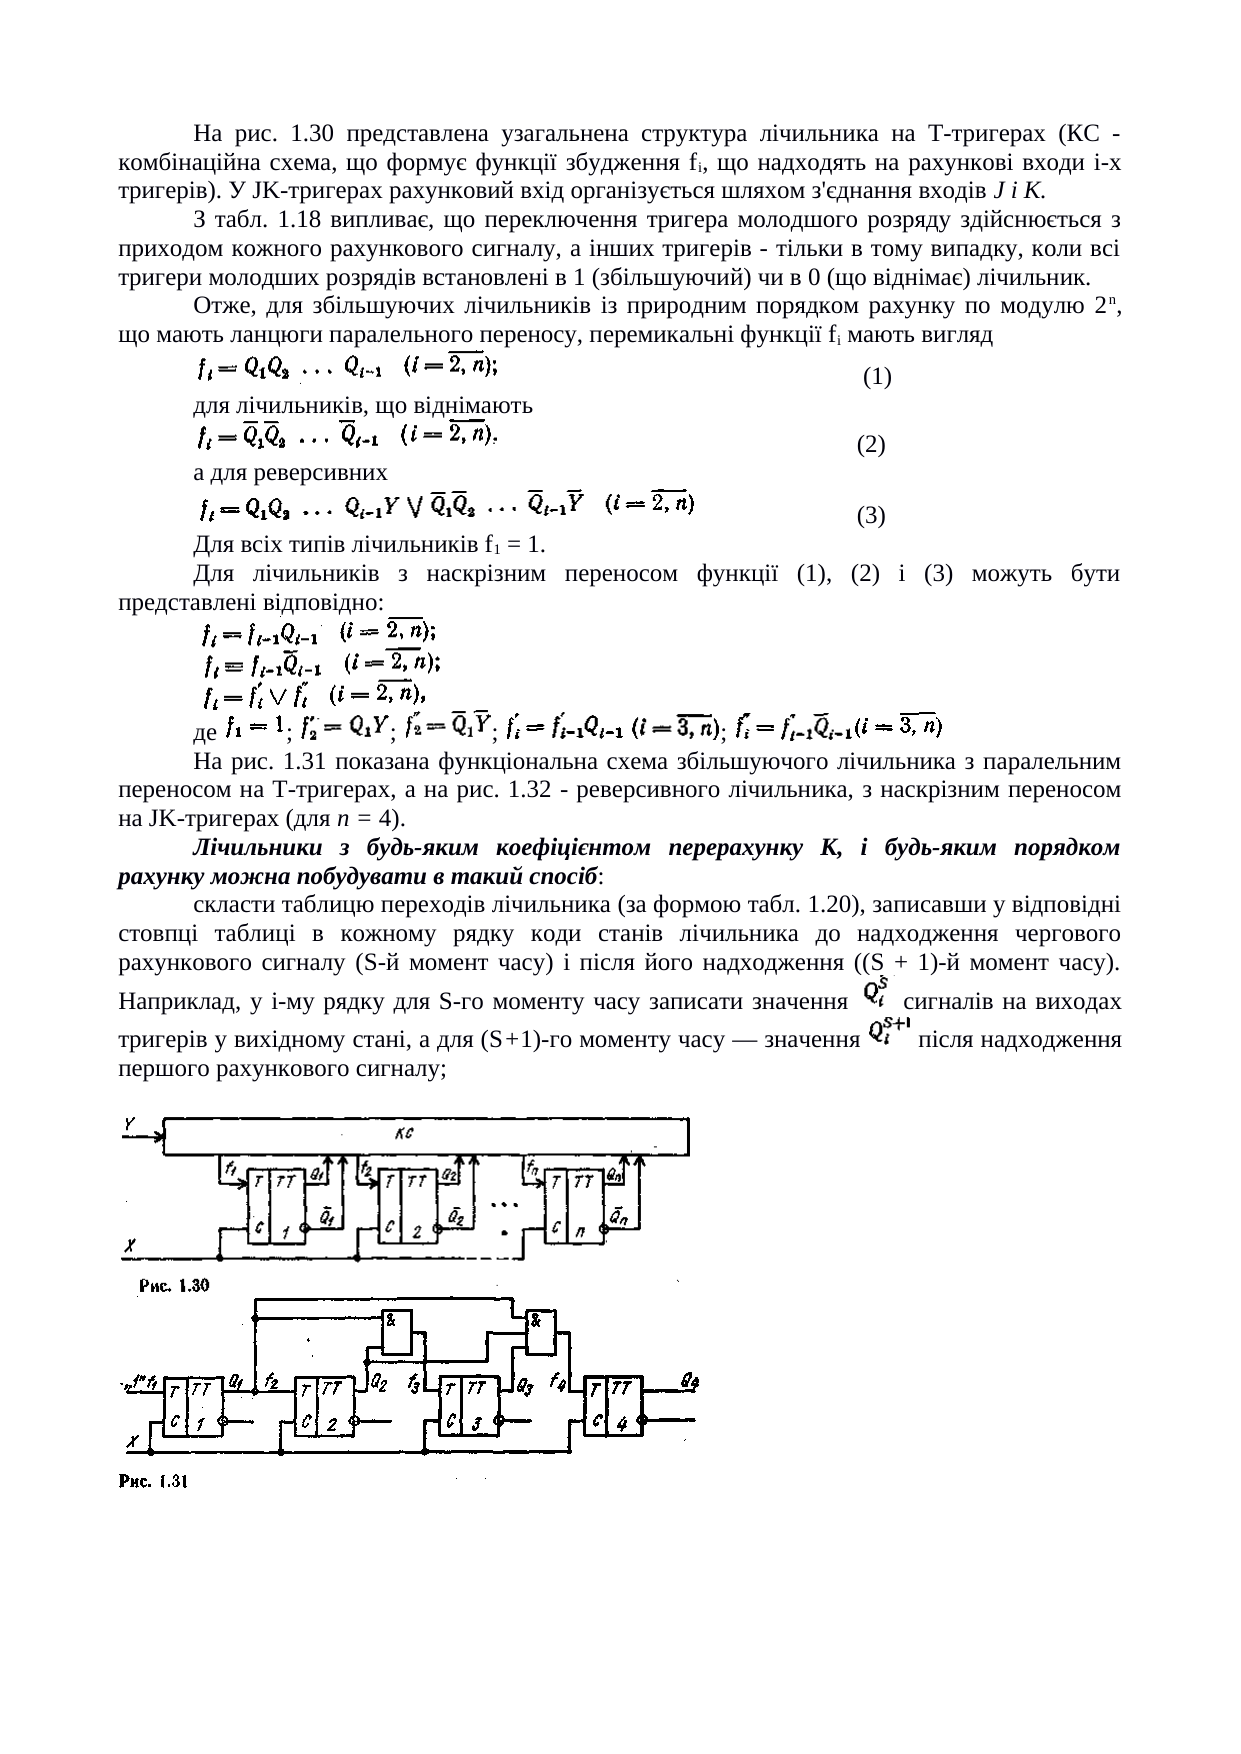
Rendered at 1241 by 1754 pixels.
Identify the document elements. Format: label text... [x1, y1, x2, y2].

picture [223, 712, 286, 741]
text для лічильників, що віднімають [118, 390, 1122, 419]
picture [629, 712, 721, 741]
text Отже, для збільшуючих лічильників із природним порядком рахунку по модулю 2n, що мають ланцюги паралельного переносу, перемикальні функції fi мають вигляд [118, 291, 1122, 348]
text Для всіх типів лічильників f1 = 1. [118, 529, 1122, 558]
text а для реверсивних [118, 457, 1122, 486]
picture [118, 1110, 703, 1490]
text Для лічильників з наскрізним переносом функції (1), (2) і (3) можуть бути представлені відповідно: [118, 558, 1122, 615]
picture [857, 975, 895, 1010]
text На рис. 1.30 представлена узагальнена структура лічильника на T-тригерах (КС - комбінаційна схема, що формує функції збудження fi, що надходять на рахункові входи i-х тригерів). У JK-тригерах рахунковий вхід організується шляхом з'єднання входів J і К. [118, 118, 1122, 204]
text Лічильники з будь-яким коефіцієнтом перерахунку К, і будь-яким порядком рахунку можна побудувати в такий спосіб: [118, 832, 1122, 889]
text скласти таблицю переходів лічильника (за формою табл. 1.20), записавши у відповідні стовпці таблиці в кожному рядку коди станів лічильника до надходження чергового рахункового сигналу (S-й момент часу) і після його надходження ((S + 1)-й момент часу). Наприклад, у і-му рядку для S-го моменту часу записати значення сигналів на виходах тригерів у вихідному стані, а для (S+1)-го моменту часу — значення після надходження першого рахункового сигналу; [118, 889, 1122, 1082]
picture [193, 615, 492, 741]
text (3) [118, 486, 1122, 529]
picture [867, 1014, 912, 1048]
picture [298, 712, 390, 741]
picture [193, 348, 501, 385]
text На рис. 1.31 показана функціональна схема збільшуючого лічильника з паралельним переносом на T-тригерах, а на рис. 1.32 - реверсивного лічильника, з наскрізним переносом на JK-тригерах (для n = 4). [118, 746, 1122, 832]
text (1) [118, 348, 1122, 390]
picture [193, 418, 503, 452]
picture [504, 711, 624, 741]
picture [733, 709, 943, 741]
picture [193, 486, 697, 524]
text де ; ; ; ; [118, 709, 1122, 746]
text (2) [118, 419, 1122, 457]
text З табл. 1.18 випливає, що переключення тригера молодшого розряду здійснюється з приходом кожного рахункового сигналу, а інших тригерів - тільки в тому випадку, коли всі тригери молодших розрядів встановлені в 1 (збільшуючий) чи в 0 (що віднімає) лічильник. [118, 204, 1122, 291]
